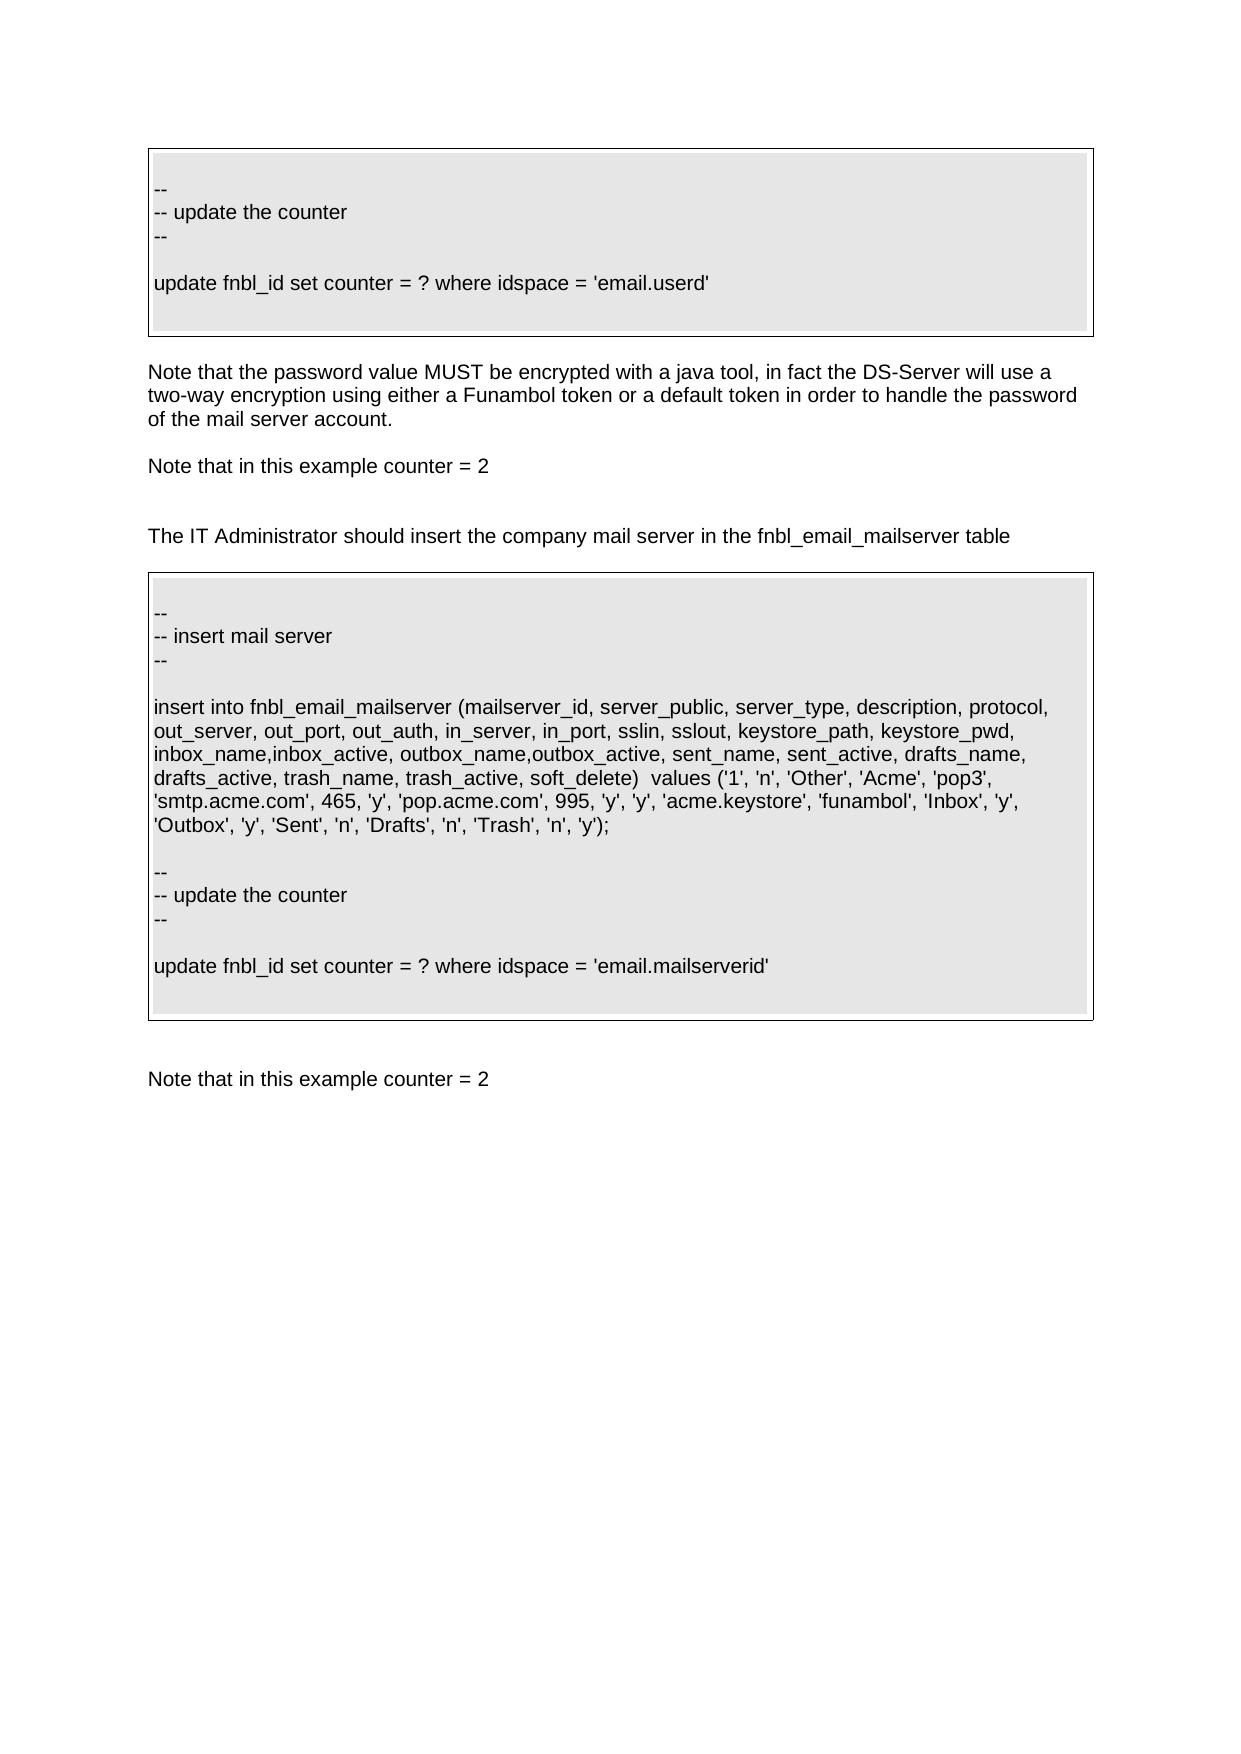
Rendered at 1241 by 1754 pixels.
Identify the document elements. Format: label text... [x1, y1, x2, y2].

text Note that in this example counter = 2 [148, 454, 1093, 478]
text Note that the password value MUST be encrypted with a java tool, in fact the DS-Server will use a two-way encryption using either a Funambol token or a default token in order to handle the password of the mail server account. [148, 360, 1093, 431]
text The IT Administrator should insert the company mail server in the fnbl_email_mailserver table [148, 525, 1093, 548]
table_header -- -- insert mail server -- insert into fnbl_email_mailserver (mailserver_id, server_public, server_type, description, protocol, out_server, out_port, out_auth, in_server, in_port, sslin, sslout, keystore_path, keystore_pwd, inbox_name,inbox_active, outbox_name,outbox_active, sent_name, sent_active, drafts_name, drafts_active, trash_name, trash_active, soft_delete) values ('1', 'n', 'Other', 'Acme', 'pop3', 'smtp.acme.com', 465, 'y', 'pop.acme.com', 995, 'y', 'y', 'acme.keystore', 'funambol', 'Inbox', 'y', 'Outbox', 'y', 'Sent', 'n', 'Drafts', 'n', 'Trash', 'n', 'y'); -- -- update the counter -- update fnbl_id set counter = ? where idspace = 'email.mailserverid' [149, 573, 1093, 1020]
table_header -- -- update the counter -- update fnbl_id set counter = ? where idspace = 'email.userd' [149, 149, 1093, 336]
text Note that in this example counter = 2 [148, 1067, 1093, 1091]
